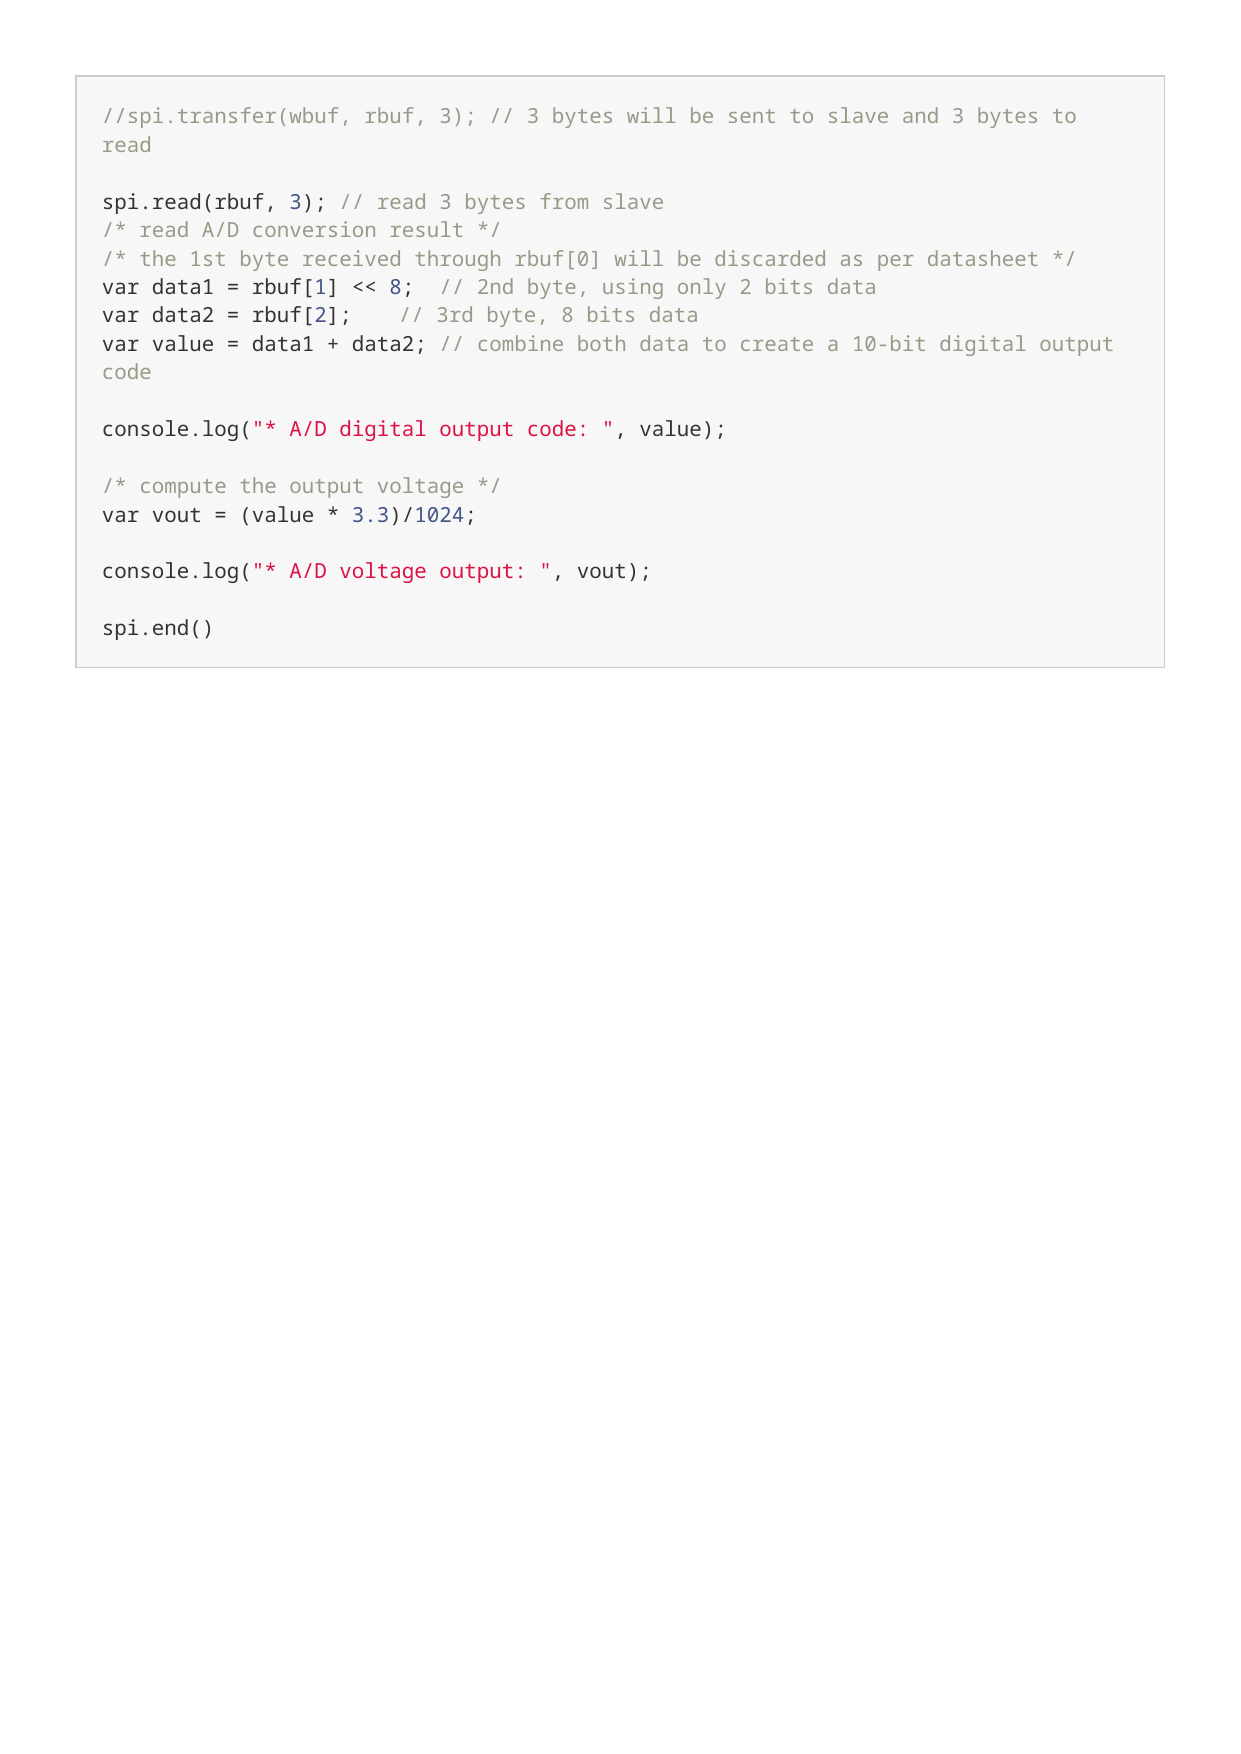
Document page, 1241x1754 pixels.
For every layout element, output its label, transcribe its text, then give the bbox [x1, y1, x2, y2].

text /* read A/D conversion result */ [77, 189, 1164, 217]
text //spi.transfer(wbuf, rbuf, 3); // 3 bytes will be sent to slave and 3 bytes to read [77, 77, 1164, 132]
text /* compute the output voltage */ [77, 445, 1164, 473]
text console.log("* A/D voltage output: ", vout); [77, 530, 1164, 558]
text var data2 = rbuf[2]; // 3rd byte, 8 bits data [77, 274, 1164, 302]
text var data1 = rbuf[1] << 8; // 2nd byte, using only 2 bits data [77, 246, 1164, 274]
text console.log("* A/D digital output code: ", value); [77, 388, 1164, 416]
text var vout = (value * 3.3)/1024; [77, 473, 1164, 502]
text spi.end() [77, 587, 1164, 667]
text var value = data1 + data2; // combine both data to create a 10-bit digital output code [77, 302, 1164, 359]
text spi.read(rbuf, 3); // read 3 bytes from slave [77, 160, 1164, 189]
text /* the 1st byte received through rbuf[0] will be discarded as per datasheet */ [77, 217, 1164, 246]
